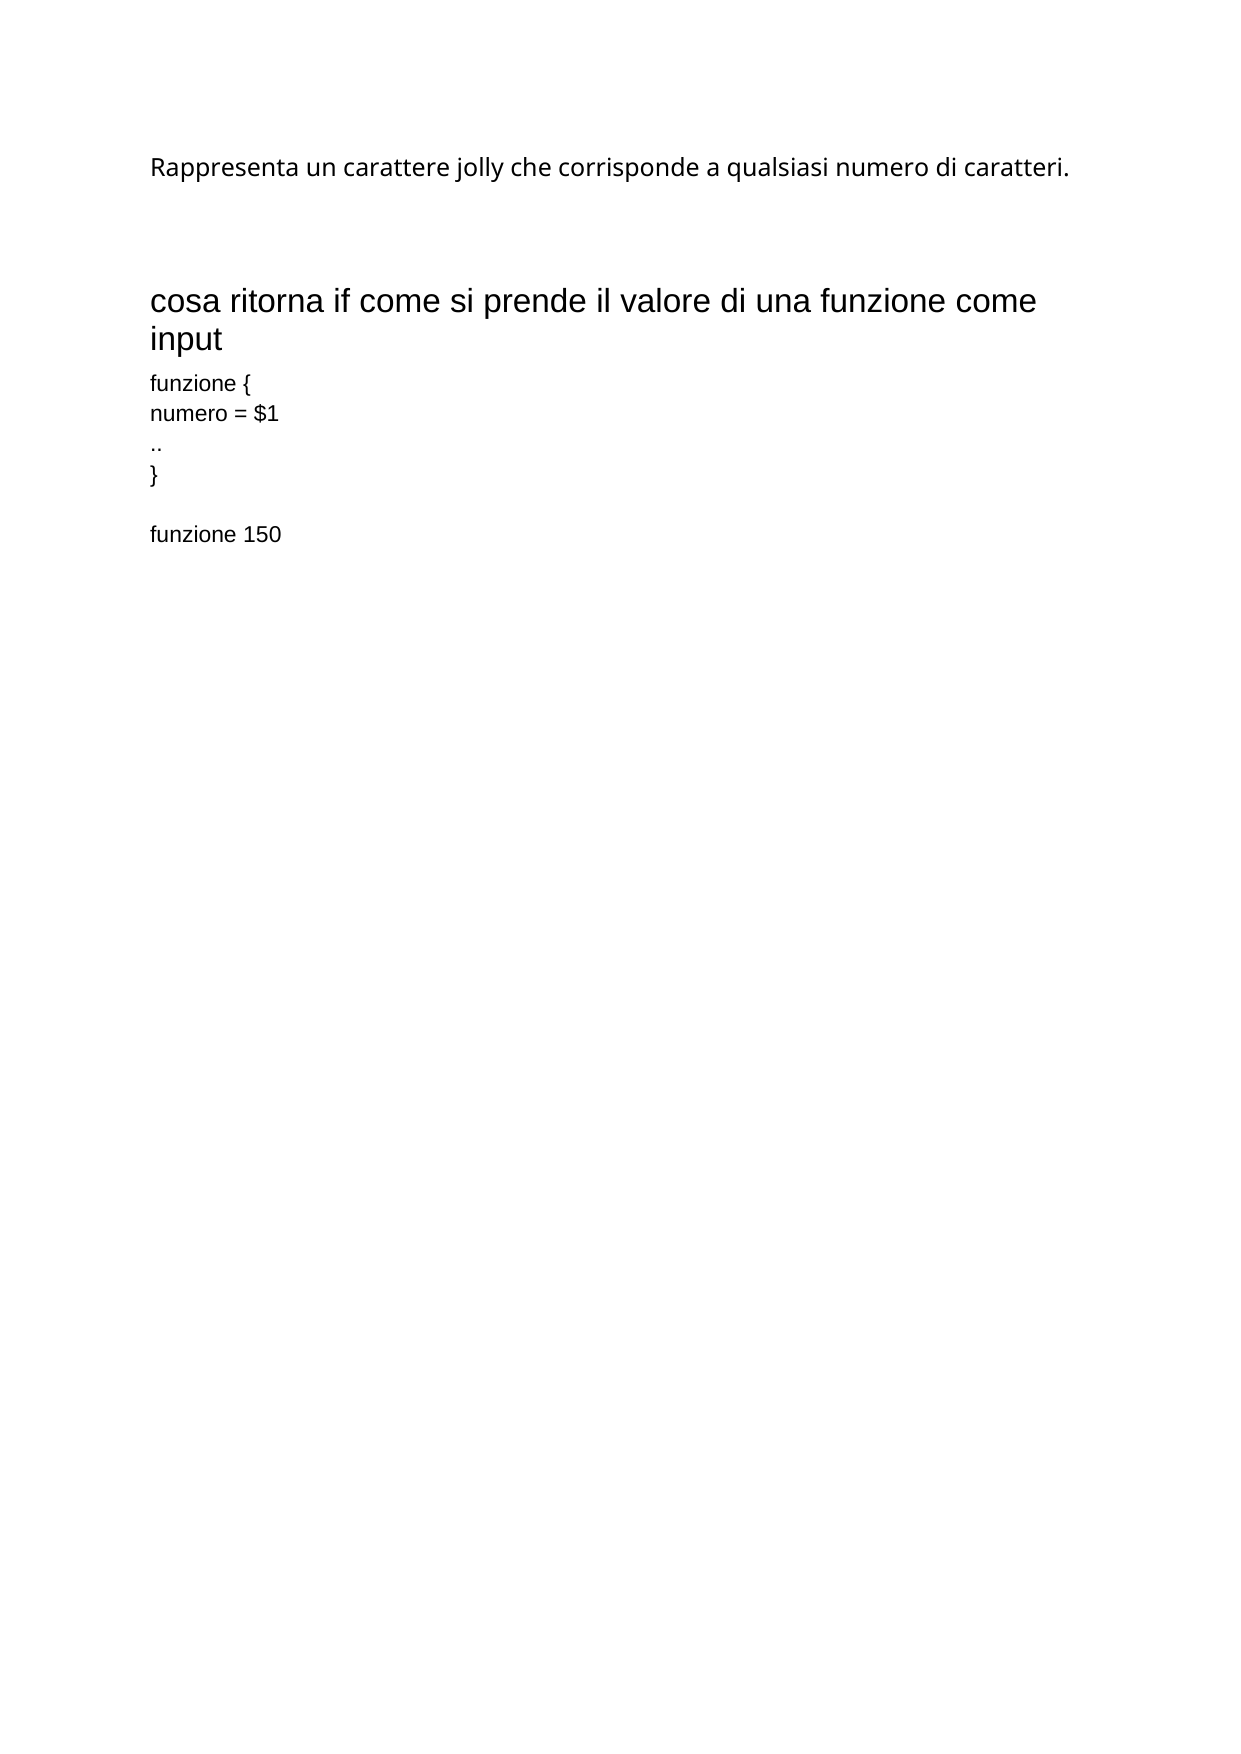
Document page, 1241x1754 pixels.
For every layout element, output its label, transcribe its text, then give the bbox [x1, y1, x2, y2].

text .. [150, 430, 1090, 457]
text numero = $1 [150, 400, 1090, 427]
text funzione 150 [150, 521, 1090, 547]
text } [150, 461, 1090, 487]
text funzione { [150, 370, 1090, 396]
subtitle cosa ritorna if come si prende il valore di una funzione come input [150, 281, 1090, 357]
text Rappresenta un carattere jolly che corrisponde a qualsiasi numero di caratteri. [150, 150, 1090, 184]
